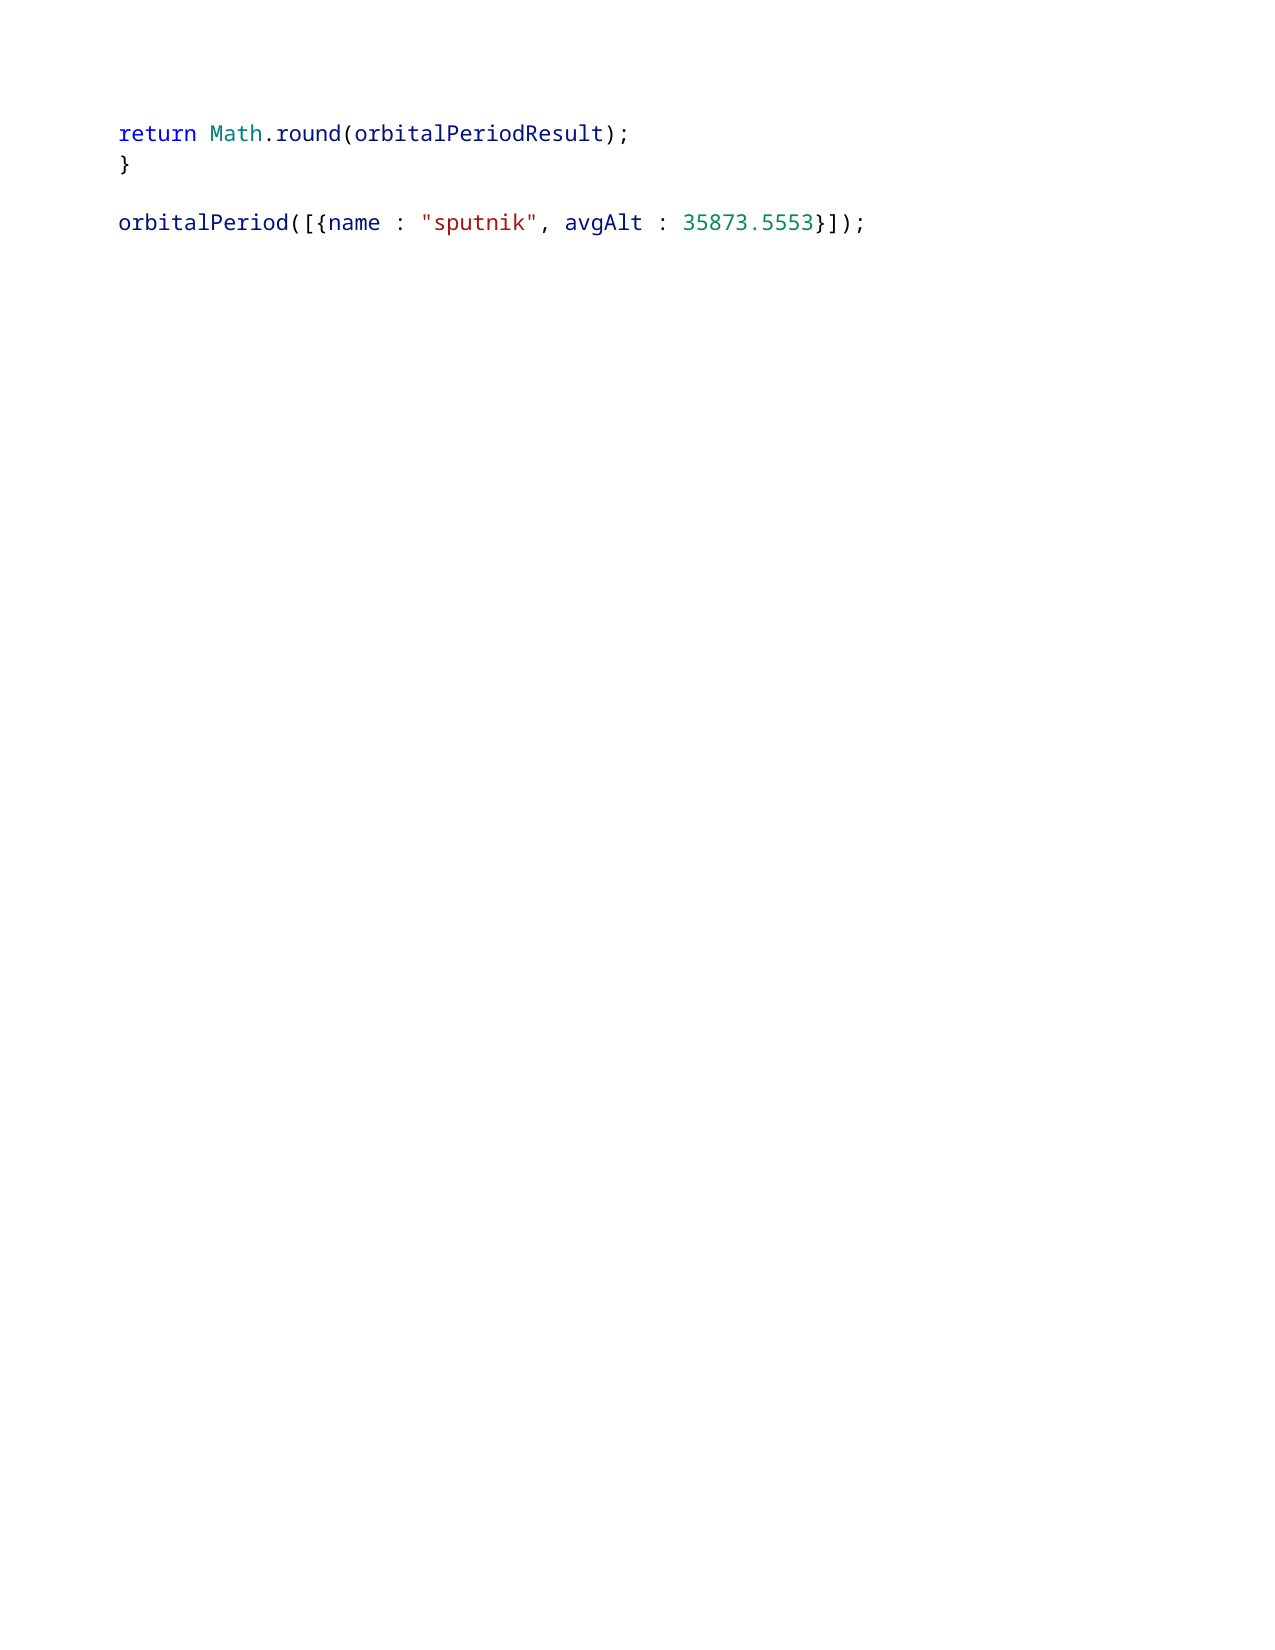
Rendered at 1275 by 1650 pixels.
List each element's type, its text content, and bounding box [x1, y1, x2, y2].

text return Math.round(orbitalPeriodResult); [118, 118, 1157, 148]
text orbitalPeriod([{name : "sputnik", avgAlt : 35873.5553}]); [118, 207, 1157, 237]
text } [118, 148, 1157, 178]
